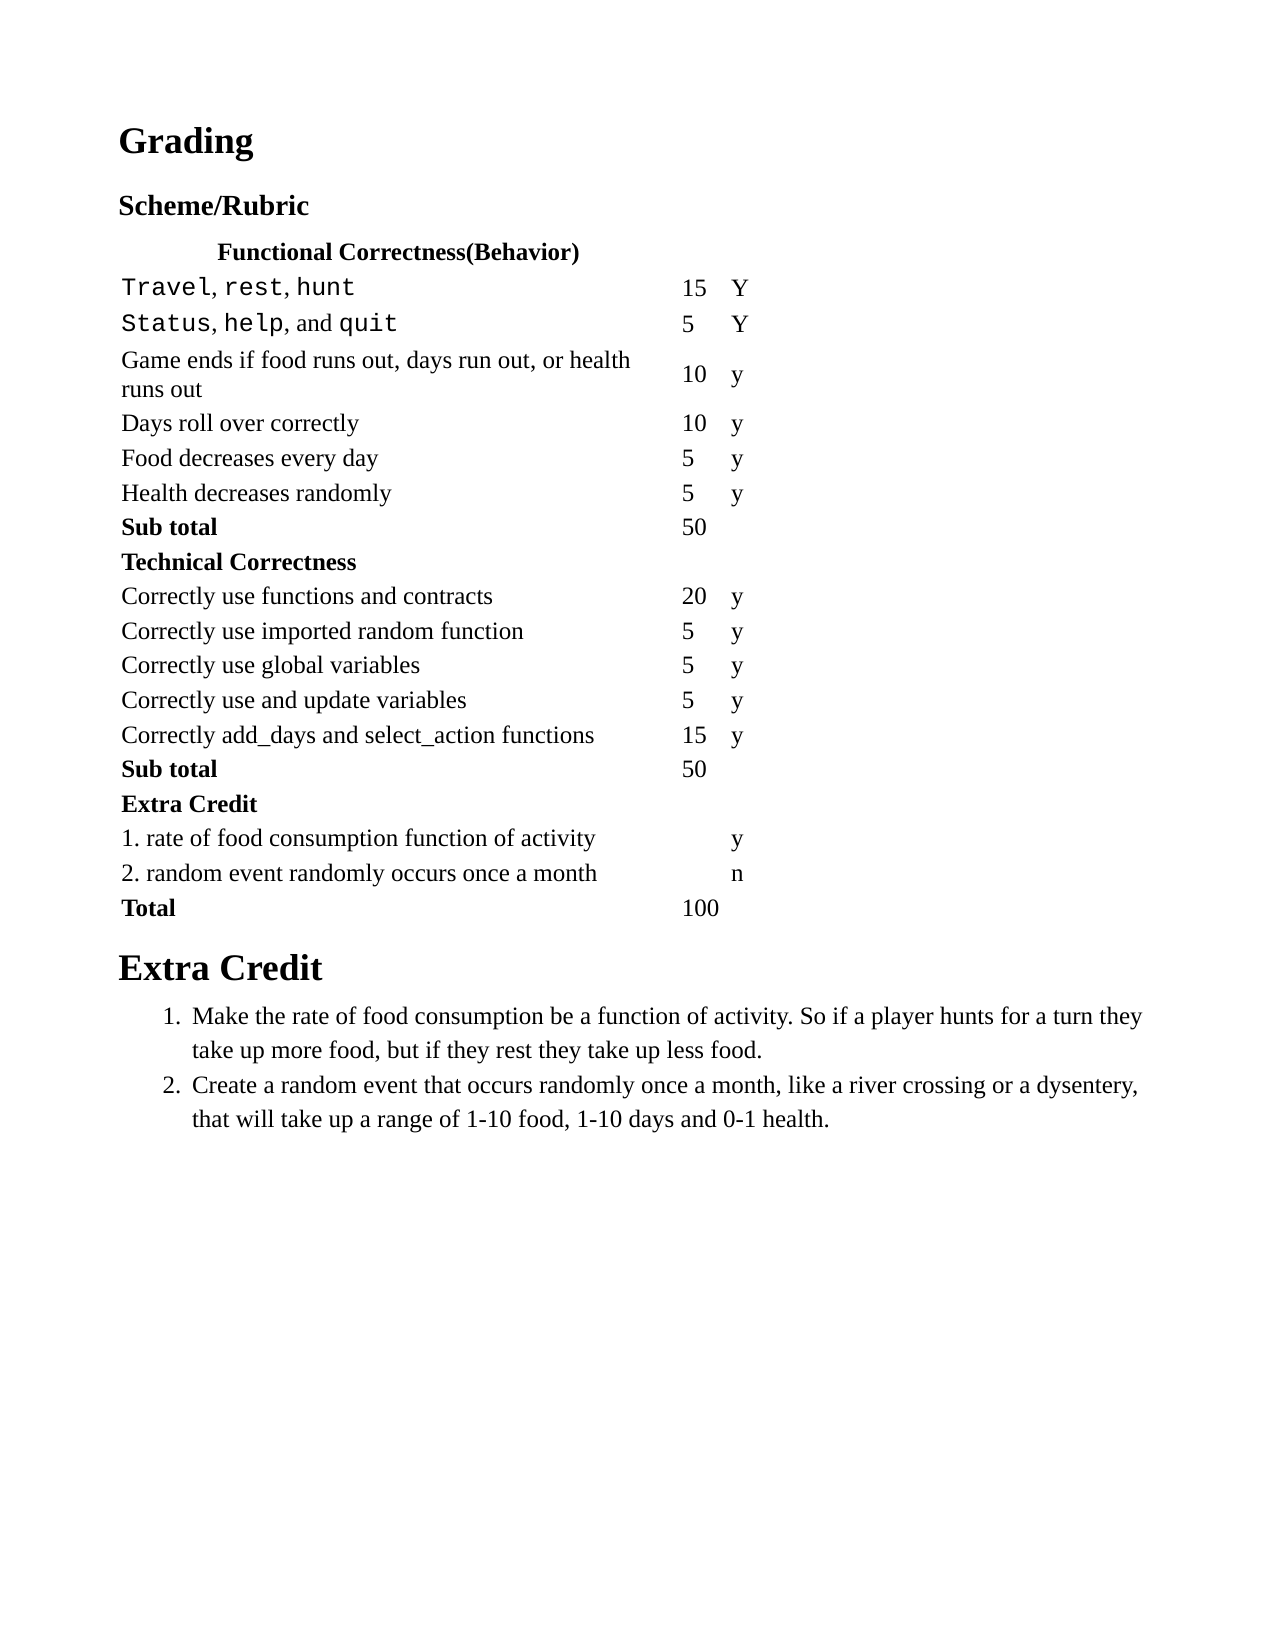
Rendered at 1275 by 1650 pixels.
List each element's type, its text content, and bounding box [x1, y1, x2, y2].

table_cell 50 [679, 751, 728, 786]
table_cell Technical Correctness [118, 544, 679, 578]
table_cell Sub total [118, 509, 679, 544]
table_cell [679, 855, 728, 890]
table_cell 5 [679, 682, 728, 717]
subtitle Grading [118, 118, 1157, 161]
table_header [728, 234, 793, 269]
table_cell Y [728, 306, 793, 342]
subtitle Extra Credit [118, 945, 1157, 988]
subtitle Scheme/Rubric [118, 188, 1157, 222]
table_cell 10 [679, 406, 728, 440]
table_cell y [728, 682, 793, 717]
table_cell 5 [679, 306, 728, 342]
table_cell Correctly use global variables [118, 648, 679, 682]
table_cell y [728, 648, 793, 682]
table_cell Game ends if food runs out, days run out, or health runs out [118, 342, 679, 406]
table_cell [679, 821, 728, 855]
list Make the rate of food consumption be a function of activity. So if a player hunts for a turn they take up more food, but if they rest they take up less food. [162, 1001, 1157, 1064]
table_cell [728, 786, 793, 821]
table_cell Total [118, 890, 679, 924]
table_cell y [728, 717, 793, 751]
table_cell Correctly use functions and contracts [118, 579, 679, 613]
table_cell Food decreases every day [118, 440, 679, 475]
table_cell Correctly use and update variables [118, 682, 679, 717]
table_header Functional Correctness(Behavior) [118, 234, 679, 269]
table_cell y [728, 342, 793, 406]
table_cell Y [728, 269, 793, 306]
table_cell 1. rate of food consumption function of activity [118, 821, 679, 855]
table_cell Status, help, and quit [118, 306, 679, 342]
table_cell y [728, 579, 793, 613]
table_cell Correctly add_days and select_action functions [118, 717, 679, 751]
table_cell [728, 890, 793, 924]
table_cell 15 [679, 269, 728, 306]
table_cell Sub total [118, 751, 679, 786]
table_cell [679, 544, 728, 578]
table_cell y [728, 406, 793, 440]
table_cell y [728, 440, 793, 475]
table_cell y [728, 475, 793, 509]
table_cell Health decreases randomly [118, 475, 679, 509]
table_cell 50 [679, 509, 728, 544]
table_cell [679, 786, 728, 821]
table_cell 5 [679, 613, 728, 648]
list Create a random event that occurs randomly once a month, like a river crossing or a dysentery, that will take up a range of 1-10 food, 1-10 days and 0-1 health. [162, 1070, 1157, 1133]
table_cell y [728, 613, 793, 648]
table_cell [728, 751, 793, 786]
table_cell 100 [679, 890, 728, 924]
table_cell [728, 544, 793, 578]
table_cell Extra Credit [118, 786, 679, 821]
table_cell 5 [679, 440, 728, 475]
table_cell Correctly use imported random function [118, 613, 679, 648]
table_cell 10 [679, 342, 728, 406]
table_cell [728, 509, 793, 544]
table_cell 2. random event randomly occurs once a month [118, 855, 679, 890]
table_cell n [728, 855, 793, 890]
table_cell y [728, 821, 793, 855]
table_cell 20 [679, 579, 728, 613]
table_cell 5 [679, 475, 728, 509]
table_cell 15 [679, 717, 728, 751]
table_cell 5 [679, 648, 728, 682]
table_cell Days roll over correctly [118, 406, 679, 440]
table_header [679, 234, 728, 269]
table_cell Travel, rest, hunt [118, 269, 679, 306]
